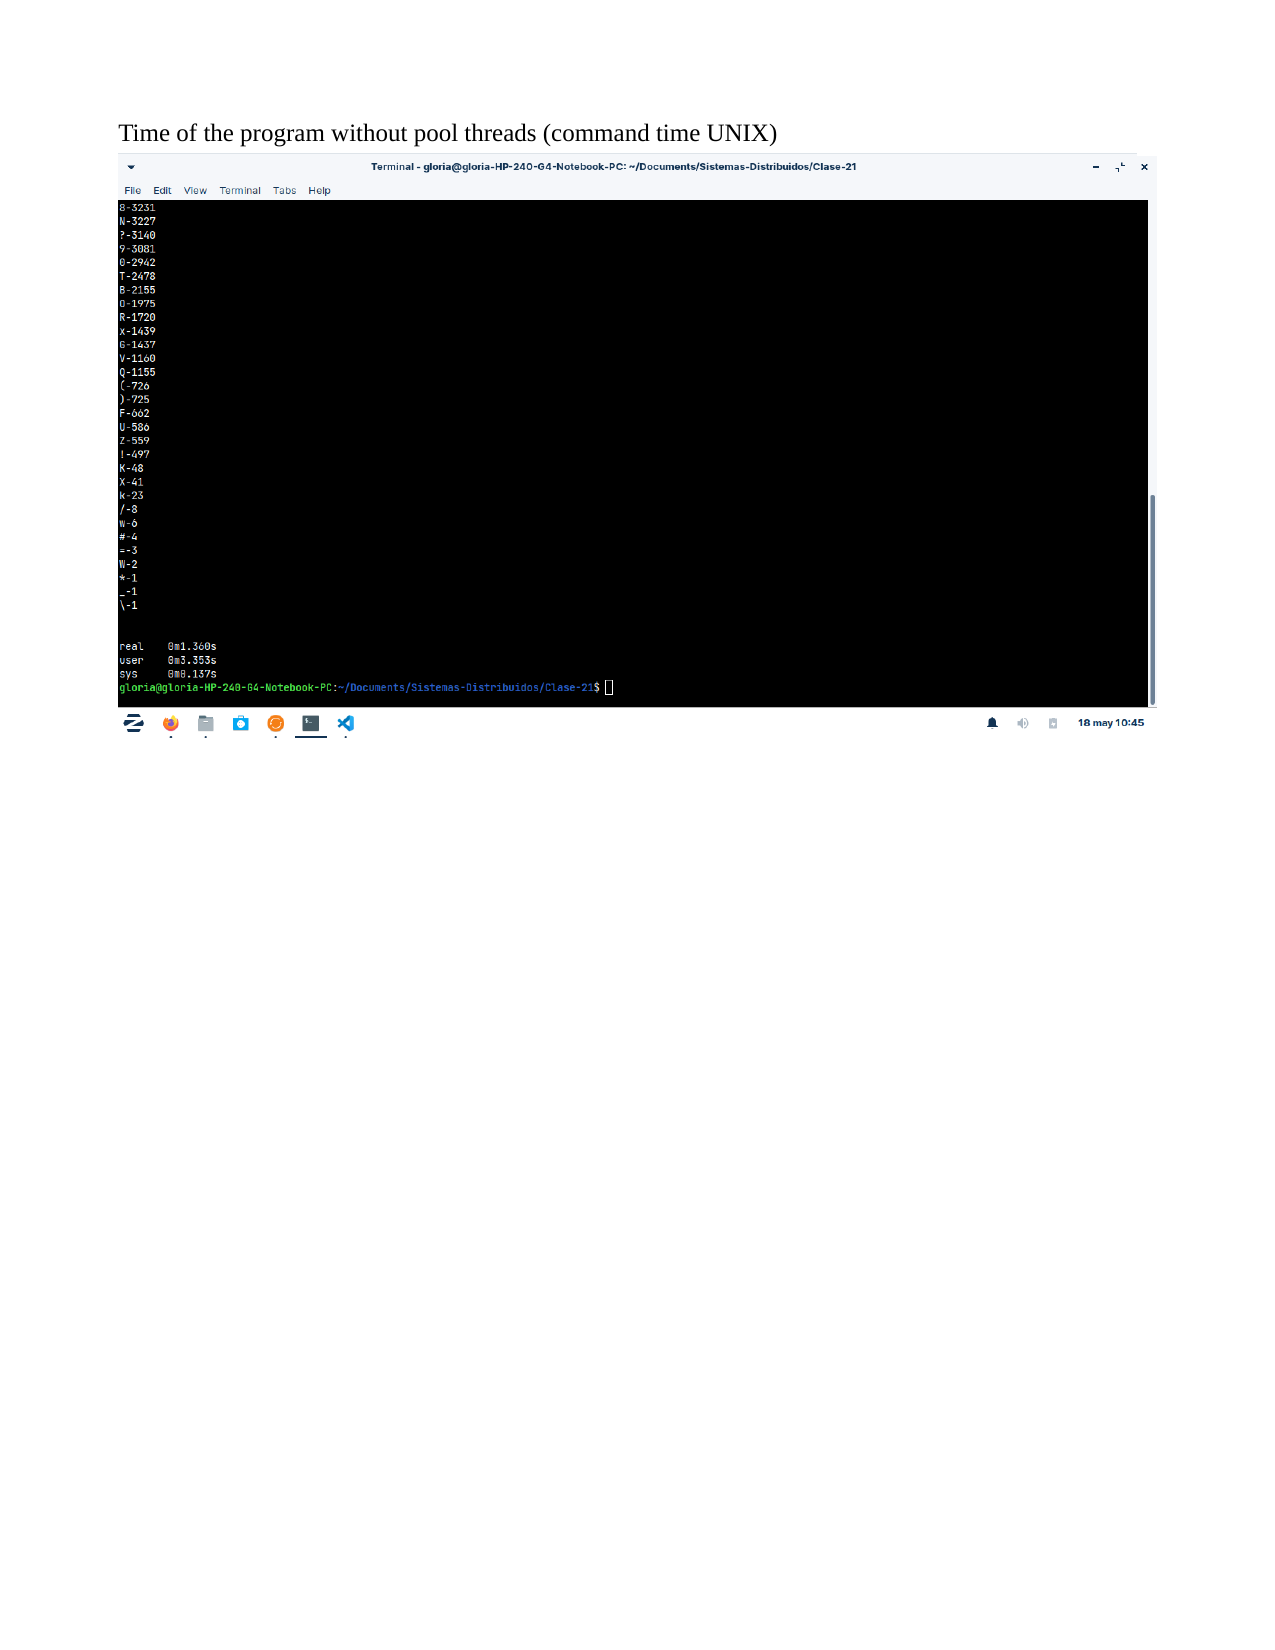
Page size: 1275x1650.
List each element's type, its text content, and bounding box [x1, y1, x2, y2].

picture [118, 153, 1157, 738]
text Time of the program without pool threads (command time UNIX) [118, 118, 1157, 147]
